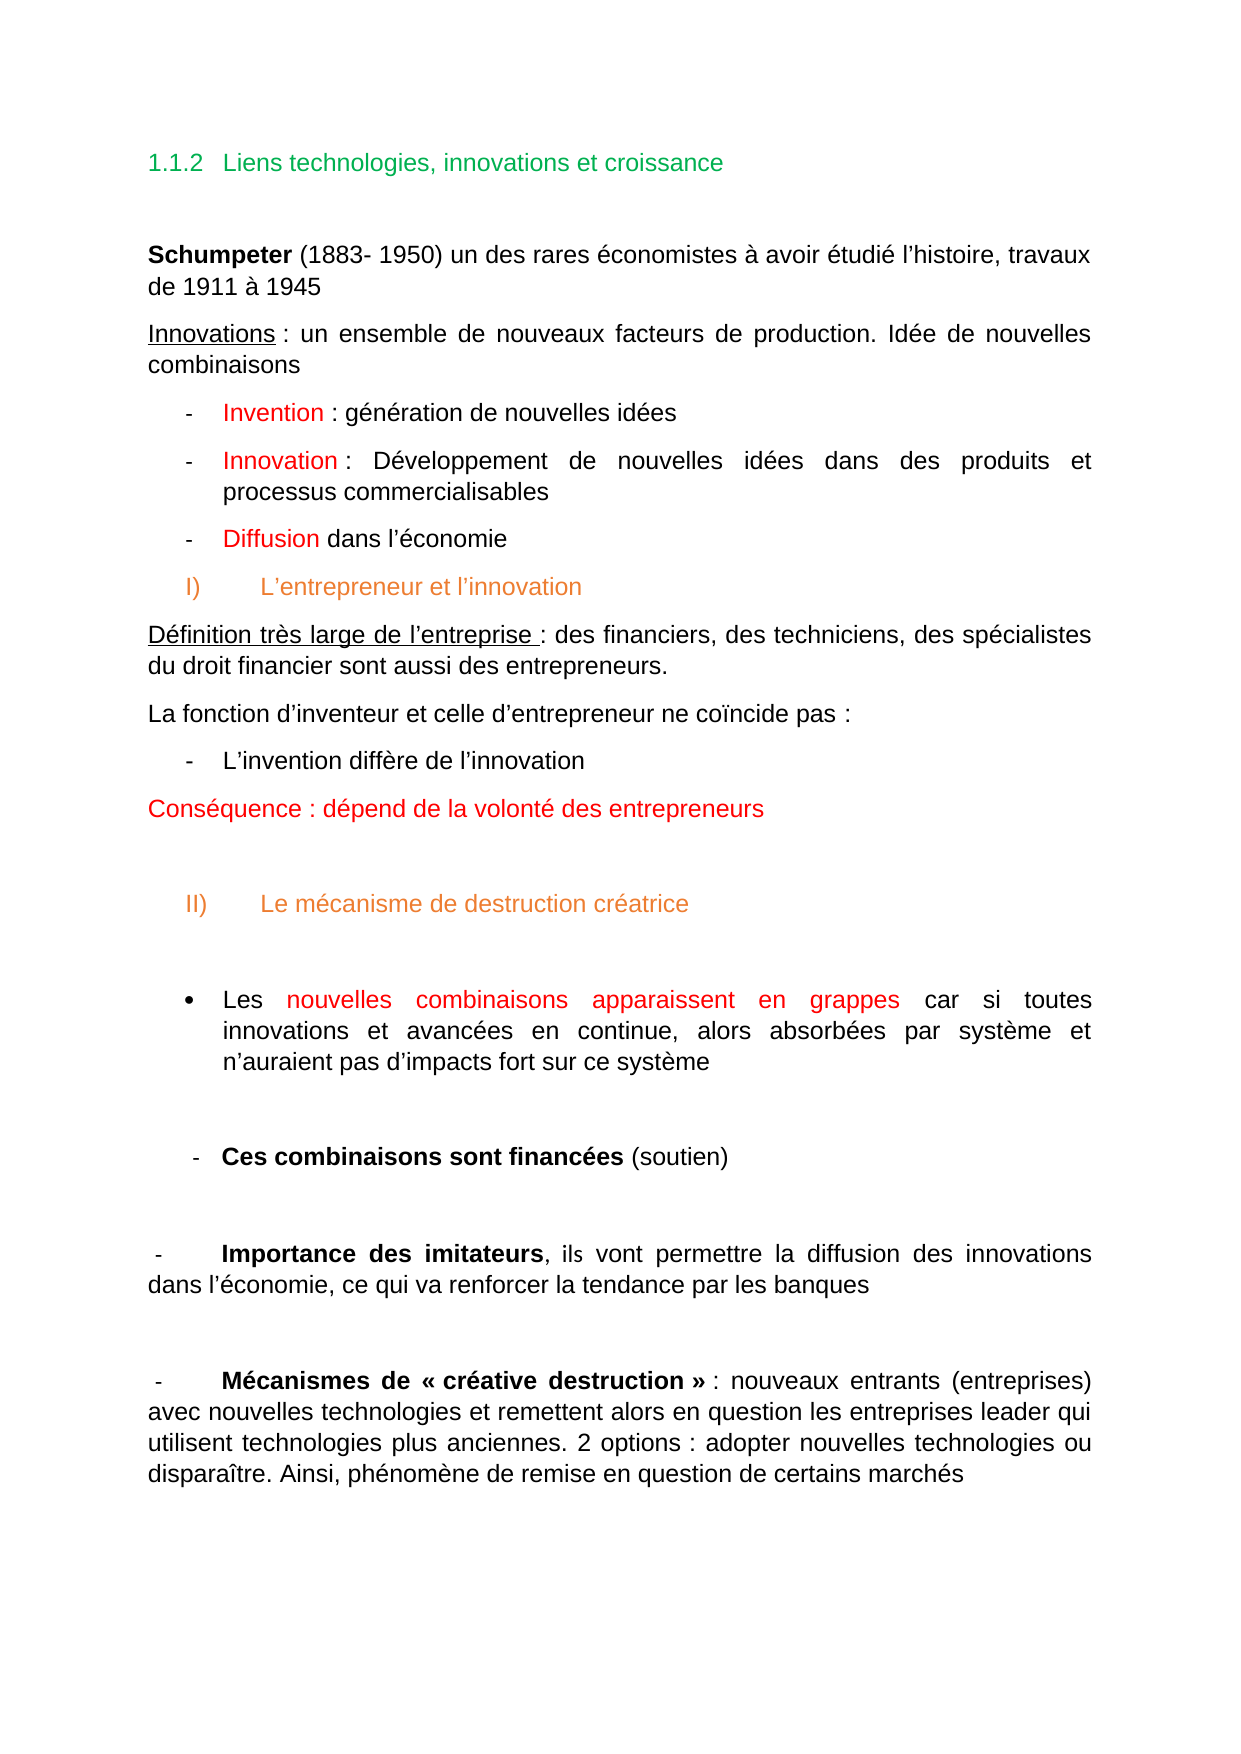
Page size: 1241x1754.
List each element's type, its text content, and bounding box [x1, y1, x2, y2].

text Innovations : un ensemble de nouveaux facteurs de production. Idée de nouvelles combinaisons [148, 319, 1093, 379]
text Conséquence : dépend de la volonté des entrepreneurs [148, 794, 1093, 823]
list Ces combinaisons sont financées (soutien) [192, 1142, 1093, 1171]
list Invention : génération de nouvelles idées [185, 398, 1093, 427]
list Mécanismes de « créative destruction » : nouveaux entrants (entreprises) avec nouvelles technologies et remettent alors en question les entreprises leader qui utilisent technologies plus anciennes. 2 options : adopter nouvelles technologies ou disparaître. Ainsi, phénomène de remise en question de certains marchés [148, 1366, 1093, 1488]
list Innovation : Développement de nouvelles idées dans des produits et processus commercialisables [185, 446, 1093, 505]
list L’invention diffère de l’innovation [185, 746, 1093, 775]
text Schumpeter (1883- 1950) un des rares économistes à avoir étudié l’histoire, travaux de 1911 à 1945 [148, 240, 1093, 300]
list Importance des imitateurs, ils vont permettre la diffusion des innovations dans l’économie, ce qui va renforcer la tendance par les banques [148, 1238, 1093, 1299]
text Définition très large de l’entreprise : des financiers, des techniciens, des spécialistes du droit financier sont aussi des entrepreneurs. [148, 620, 1093, 679]
list Le mécanisme de destruction créatrice [185, 889, 1093, 918]
list L’entrepreneur et l’innovation [185, 572, 1093, 601]
text La fonction d’inventeur et celle d’entrepreneur ne coïncide pas : [148, 698, 1093, 727]
list Les nouvelles combinaisons apparaissent en grappes car si toutes innovations et avancées en continue, alors absorbées par système et n’auraient pas d’impacts fort sur ce système [185, 985, 1093, 1076]
list Liens technologies, innovations et croissance [148, 148, 1093, 176]
list Diffusion dans l’économie [185, 524, 1093, 553]
